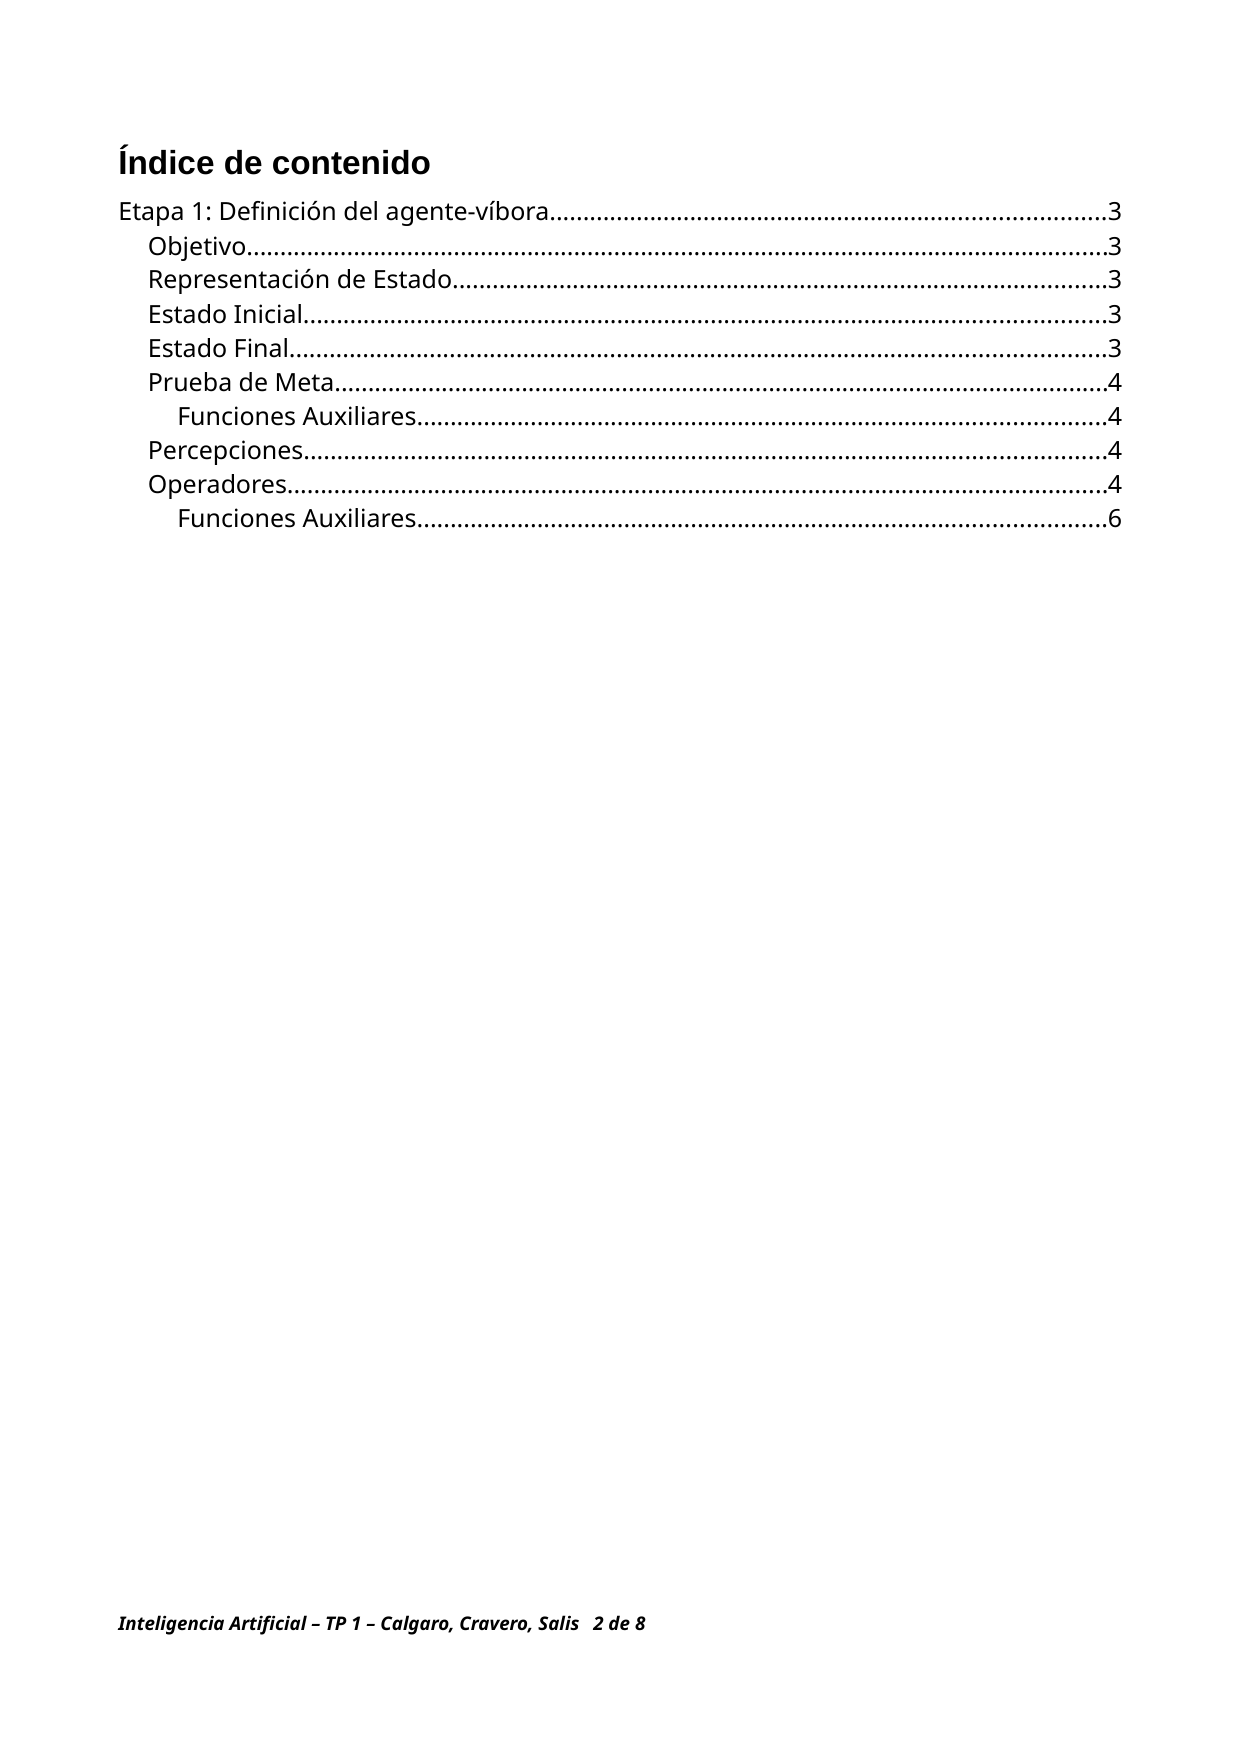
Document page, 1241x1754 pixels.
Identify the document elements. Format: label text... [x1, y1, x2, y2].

text Representación de Estado 3 [148, 262, 1122, 296]
text Prueba de Meta 4 [148, 364, 1122, 398]
text Funciones Auxiliares 6 [177, 501, 1122, 535]
text Operadores 4 [148, 467, 1122, 501]
text Estado Inicial 3 [148, 296, 1122, 330]
text Estado Final 3 [148, 330, 1122, 364]
text Objetivo 3 [148, 228, 1122, 262]
text Funciones Auxiliares 4 [177, 398, 1122, 432]
text Percepciones 4 [148, 432, 1122, 467]
subtitle Índice de contenido [118, 143, 1122, 182]
text Etapa 1: Definición del agente-víbora 3 [118, 194, 1122, 228]
